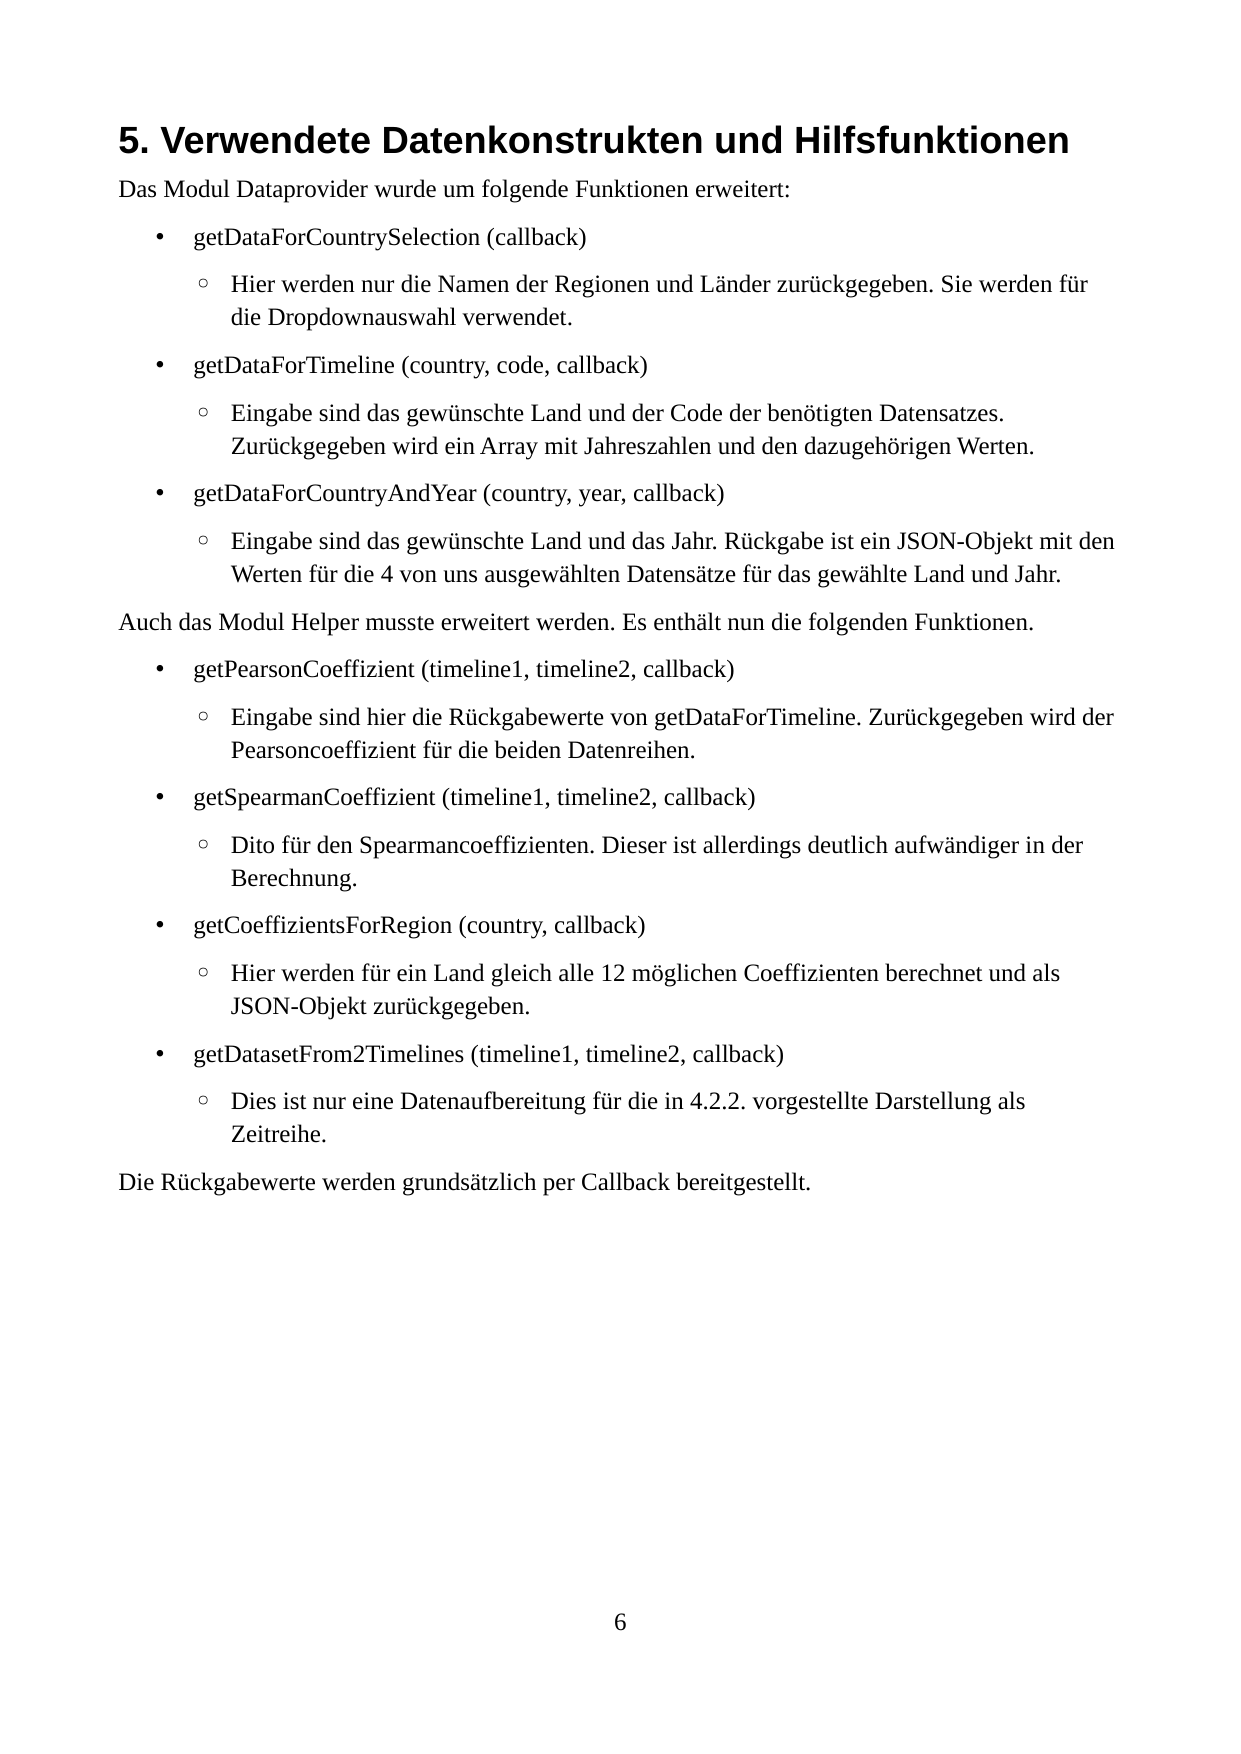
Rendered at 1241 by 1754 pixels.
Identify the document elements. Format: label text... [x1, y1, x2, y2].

list Eingabe sind das gewünschte Land und der Code der benötigten Datensatzes. Zurückgegeben wird ein Array mit Jahreszahlen und den dazugehörigen Werten. [193, 398, 1122, 459]
list getDataForTimeline (country, code, callback) [156, 350, 1122, 379]
text Die Rückgabewerte werden grundsätzlich per Callback bereitgestellt. [118, 1167, 1122, 1196]
list getDataForCountrySelection (callback) [156, 222, 1122, 251]
subtitle 5. Verwendete Datenkonstrukten und Hilfsfunktionen [118, 118, 1122, 162]
list Hier werden nur die Namen der Regionen und Länder zurückgegeben. Sie werden für die Dropdownauswahl verwendet. [193, 269, 1122, 331]
list Eingabe sind hier die Rückgabewerte von getDataForTimeline. Zurückgegeben wird der Pearsoncoeffizient für die beiden Datenreihen. [193, 702, 1122, 763]
text Das Modul Dataprovider wurde um folgende Funktionen erweitert: [118, 174, 1122, 203]
list Eingabe sind das gewünschte Land und das Jahr. Rückgabe ist ein JSON-Objekt mit den Werten für die 4 von uns ausgewählten Datensätze für das gewählte Land und Jahr. [193, 526, 1122, 588]
list getPearsonCoeffizient (timeline1, timeline2, callback) [156, 654, 1122, 683]
list Hier werden für ein Land gleich alle 12 möglichen Coeffizienten berechnet und als JSON-Objekt zurückgegeben. [193, 958, 1122, 1020]
list Dies ist nur eine Datenaufbereitung für die in 4.2.2. vorgestellte Darstellung als Zeitreihe. [193, 1086, 1122, 1148]
list getCoeffizientsForRegion (country, callback) [156, 911, 1122, 939]
text Auch das Modul Helper musste erweitert werden. Es enthält nun die folgenden Funktionen. [118, 607, 1122, 635]
list Dito für den Spearmancoeffizienten. Dieser ist allerdings deutlich aufwändiger in der Berechnung. [193, 830, 1122, 892]
list getDatasetFrom2Timelines (timeline1, timeline2, callback) [156, 1039, 1122, 1068]
list getDataForCountryAndYear (country, year, callback) [156, 478, 1122, 507]
list getSpearmanCoeffizient (timeline1, timeline2, callback) [156, 782, 1122, 811]
